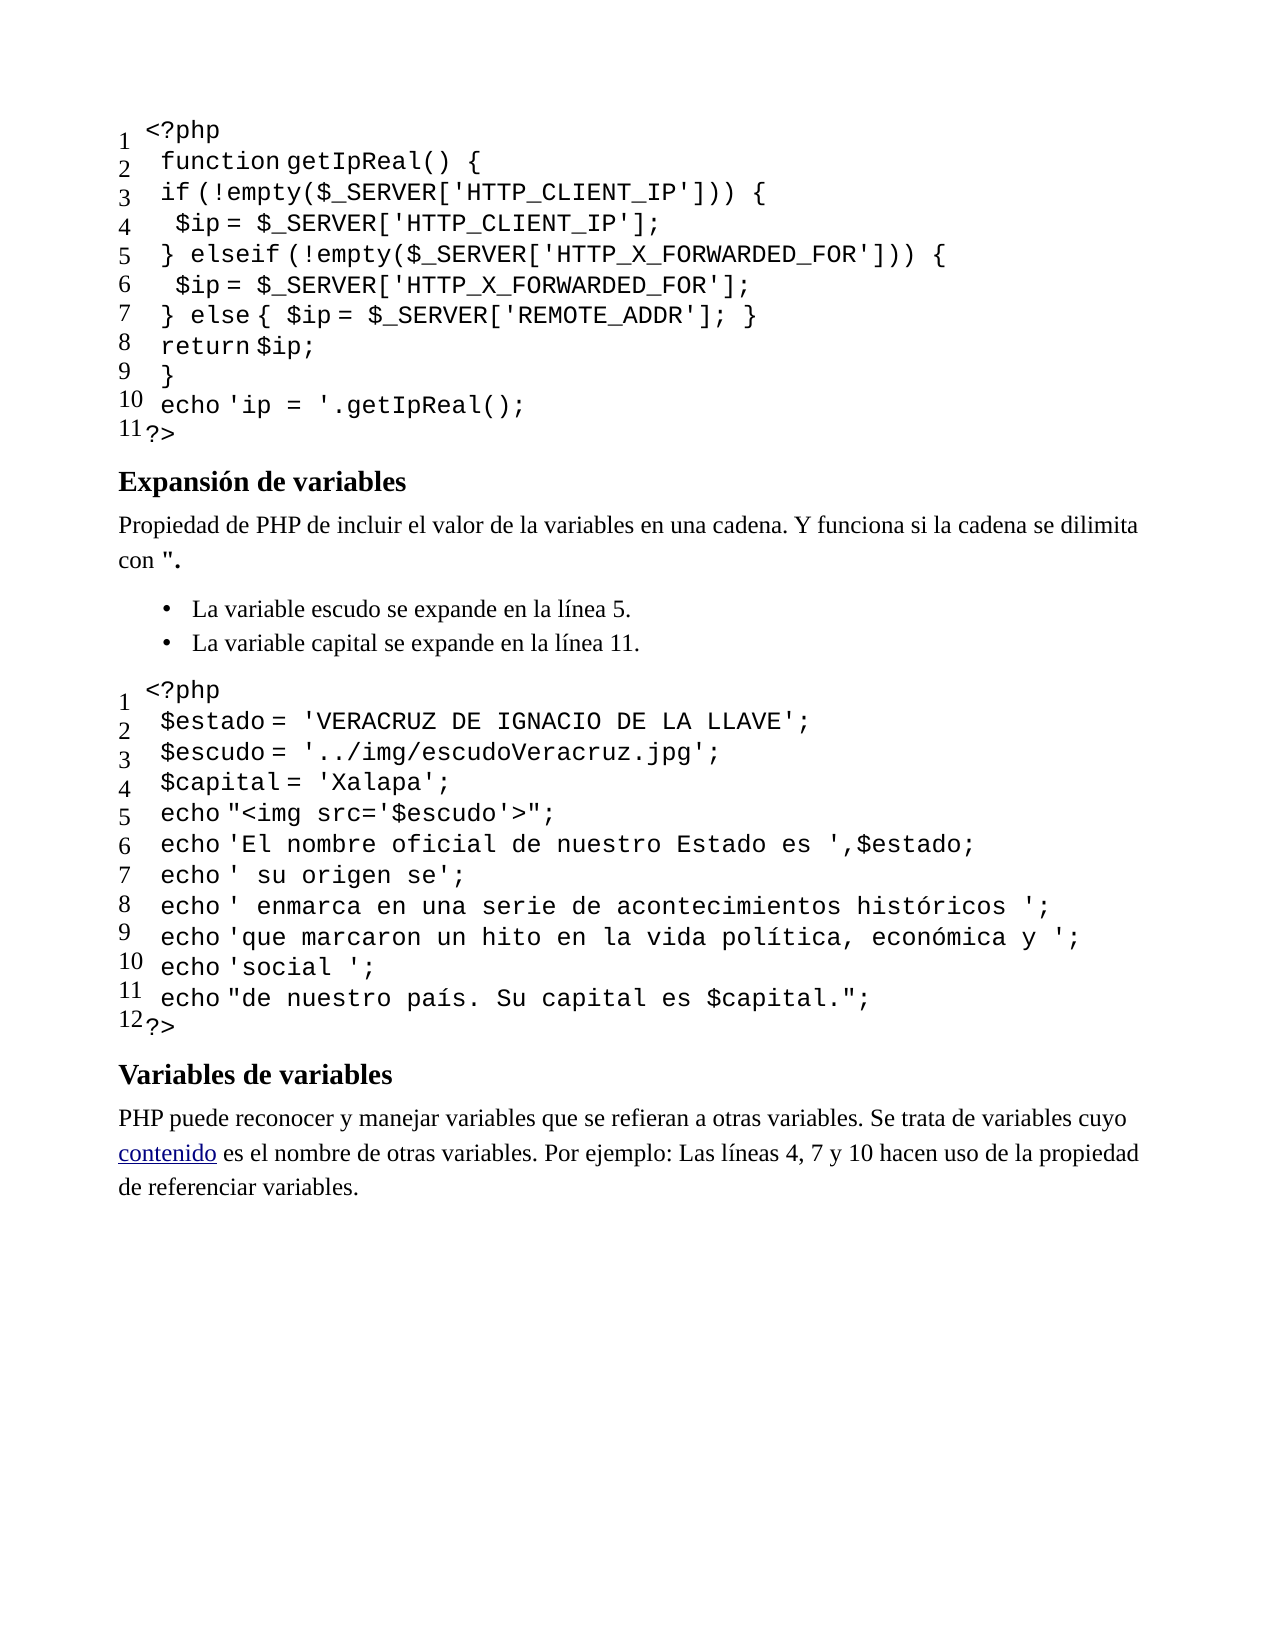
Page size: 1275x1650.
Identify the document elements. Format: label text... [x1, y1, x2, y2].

table_header <?php $estado = 'VERACRUZ DE IGNACIO DE LA LLAVE'; $escudo = '../img/escudoVeracruz.jpg'; $capital = 'Xalapa'; echo "<img src='$escudo'>"; echo 'El nombre oficial de nuestro Estado es ',$estado; echo ' su origen se'; echo ' enmarca en una serie de acontecimientos históricos '; echo 'que marcaron un hito en la vida política, económica y '; echo 'social '; echo "de nuestro país. Su capital es $capital."; ?> [145, 678, 1097, 1042]
text PHP puede reconocer y manejar variables que se refieran a otras variables. Se trata de variables cuyo contenido es el nombre de otras variables. Por ejemplo: Las líneas 4, 7 y 10 hacen uso de la propiedad de referenciar variables. [118, 1103, 1157, 1201]
list La variable escudo se expande en la línea 5. [162, 594, 1157, 623]
list La variable capital se expande en la línea 11. [162, 628, 1157, 657]
table_header <?php function getIpReal() { if (!empty($_SERVER['HTTP_CLIENT_IP'])) { $ip = $_SERVER['HTTP_CLIENT_IP']; } elseif (!empty($_SERVER['HTTP_X_FORWARDED_FOR'])) { $ip = $_SERVER['HTTP_X_FORWARDED_FOR']; } else { $ip = $_SERVER['REMOTE_ADDR']; } return $ip; } echo 'ip = '.getIpReal(); ?> [145, 118, 957, 450]
subtitle Variables de variables [118, 1057, 1157, 1091]
subtitle Expansión de variables [118, 464, 1157, 498]
table_header 1 2 3 4 5 6 7 8 9 10 11 [118, 118, 145, 450]
text Propiedad de PHP de incluir el valor de la variables en una cadena. Y funciona si la cadena se dilimita con ". [118, 510, 1157, 574]
table_header 1 2 3 4 5 6 7 8 9 10 11 12 [118, 678, 145, 1042]
